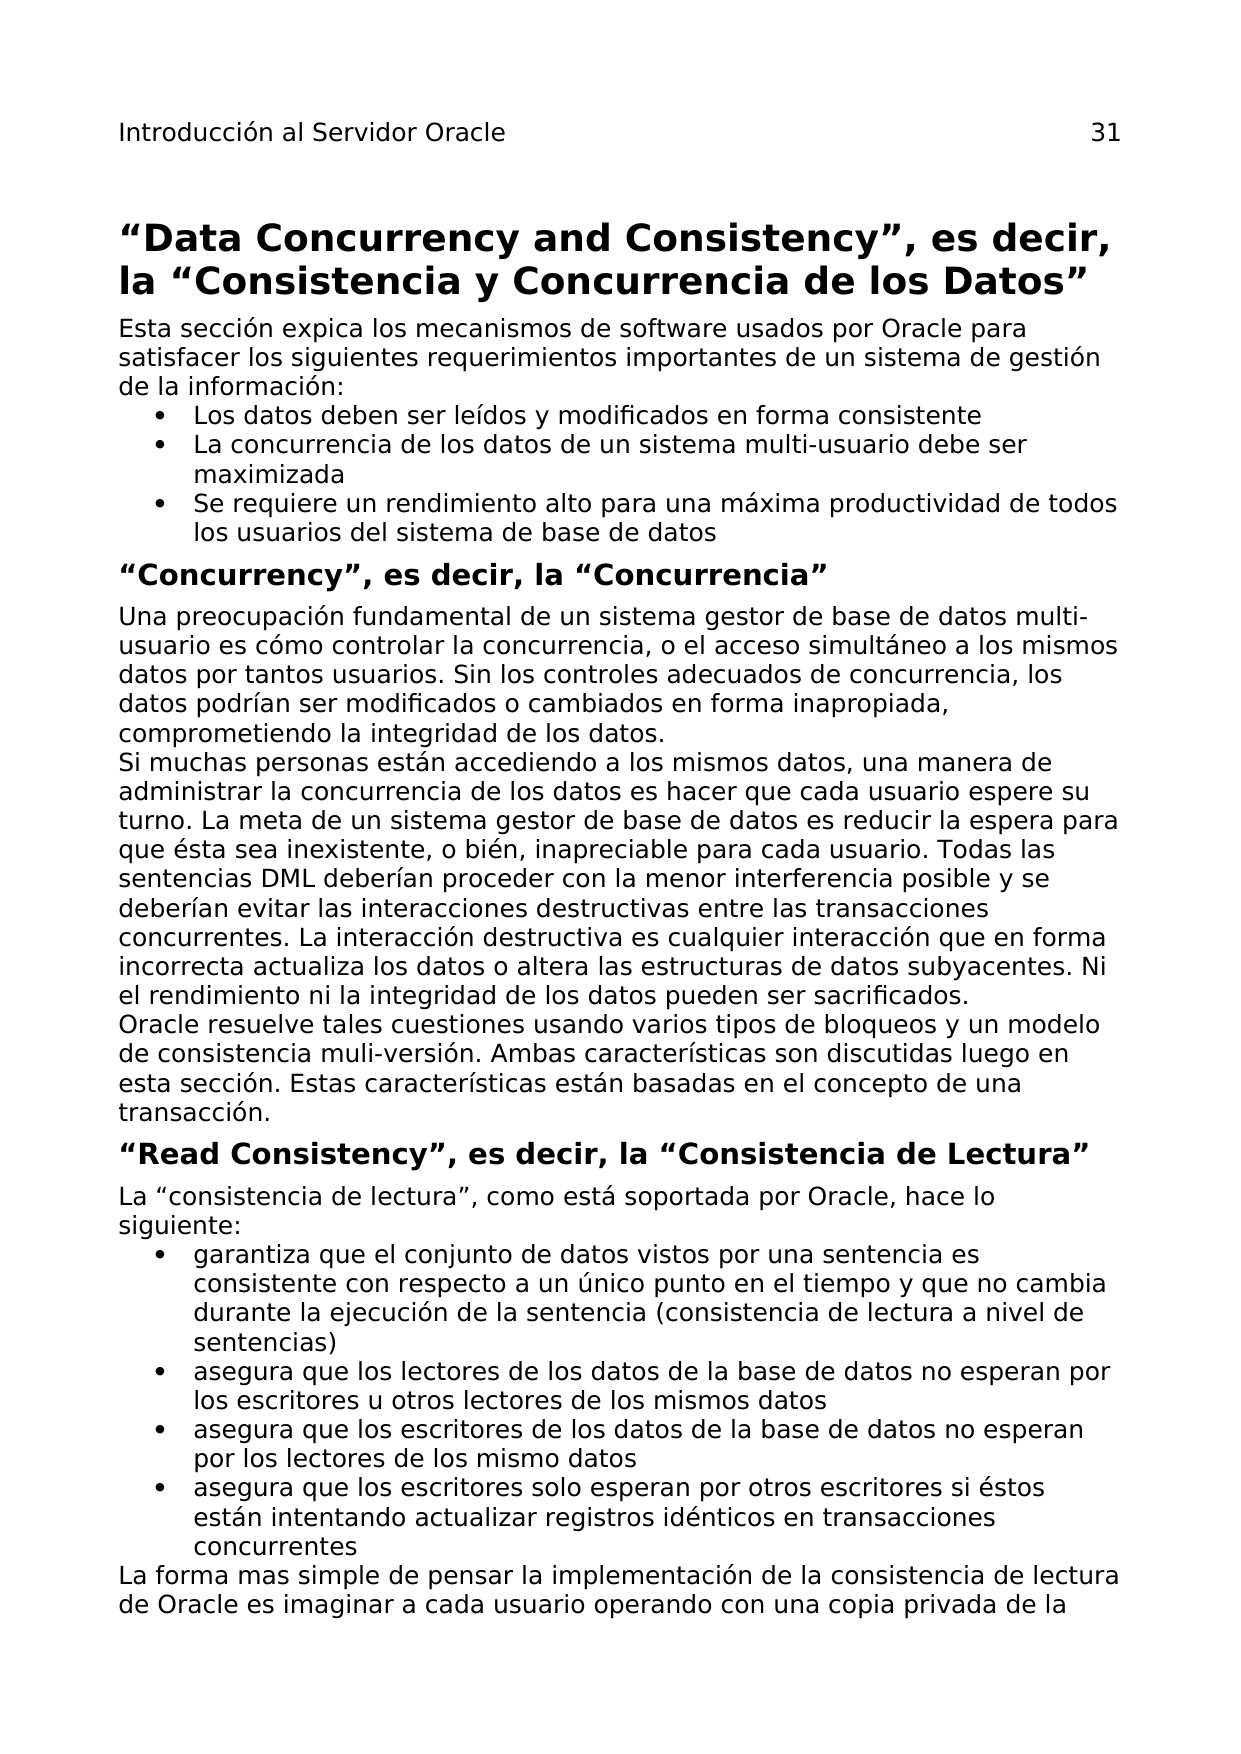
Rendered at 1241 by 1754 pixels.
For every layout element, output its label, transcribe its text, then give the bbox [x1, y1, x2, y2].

text “Read Consistency”, es decir, la “Consistencia de Lectura” [118, 1138, 1122, 1172]
text “Concurrency”, es decir, la “Concurrencia” [118, 558, 1122, 592]
list La concurrencia de los datos de un sistema multi-usuario debe ser maximizada [156, 431, 1122, 489]
list asegura que los escritores de los datos de la base de datos no esperan por los lectores de los mismo datos [156, 1415, 1122, 1474]
text La “consistencia de lectura”, como está soportada por Oracle, hace lo siguiente: [118, 1182, 1122, 1240]
list Los datos deben ser leídos y modificados en forma consistente [156, 402, 1122, 431]
text La forma mas simple de pensar la implementación de la consistencia de lectura de Oracle es imaginar a cada usuario operando con una copia privada de la [118, 1561, 1122, 1619]
text Oracle resuelve tales cuestiones usando varios tipos de bloqueos y un modelo de consistencia muli-versión. Ambas características son discutidas luego en esta sección. Estas características están basadas en el concepto de una transacción. [118, 1011, 1122, 1127]
text Una preocupación fundamental de un sistema gestor de base de datos multi-usuario es cómo controlar la concurrencia, o el acceso simultáneo a los mismos datos por tantos usuarios. Sin los controles adecuados de concurrencia, los datos podrían ser modificados o cambiados en forma inapropiada, comprometiendo la integridad de los datos. [118, 602, 1122, 748]
list asegura que los escritores solo esperan por otros escritores si éstos están intentando actualizar registros idénticos en transacciones concurrentes [156, 1474, 1122, 1561]
text Esta sección expica los mecanismos de software usados por Oracle para satisfacer los siguientes requerimientos importantes de un sistema de gestión de la información: [118, 314, 1122, 402]
list Se requiere un rendimiento alto para una máxima productividad de todos los usuarios del sistema de base de datos [156, 489, 1122, 547]
list garantiza que el conjunto de datos vistos por una sentencia es consistente con respecto a un único punto en el tiempo y que no cambia durante la ejecución de la sentencia (consistencia de lectura a nivel de sentencias) [156, 1240, 1122, 1357]
text “Data Concurrency and Consistency”, es decir, la “Consistencia y Concurrencia de los Datos” [118, 216, 1122, 304]
text Si muchas personas están accediendo a los mismos datos, una manera de administrar la concurrencia de los datos es hacer que cada usuario espere su turno. La meta de un sistema gestor de base de datos es reducir la espera para que ésta sea inexistente, o bién, inapreciable para cada usuario. Todas las sentencias DML deberían proceder con la menor interferencia posible y se deberían evitar las interacciones destructivas entre las transacciones concurrentes. La interacción destructiva es cualquier interacción que en forma incorrecta actualiza los datos o altera las estructuras de datos subyacentes. Ni el rendimiento ni la integridad de los datos pueden ser sacrificados. [118, 748, 1122, 1011]
list asegura que los lectores de los datos de la base de datos no esperan por los escritores u otros lectores de los mismos datos [156, 1357, 1122, 1415]
